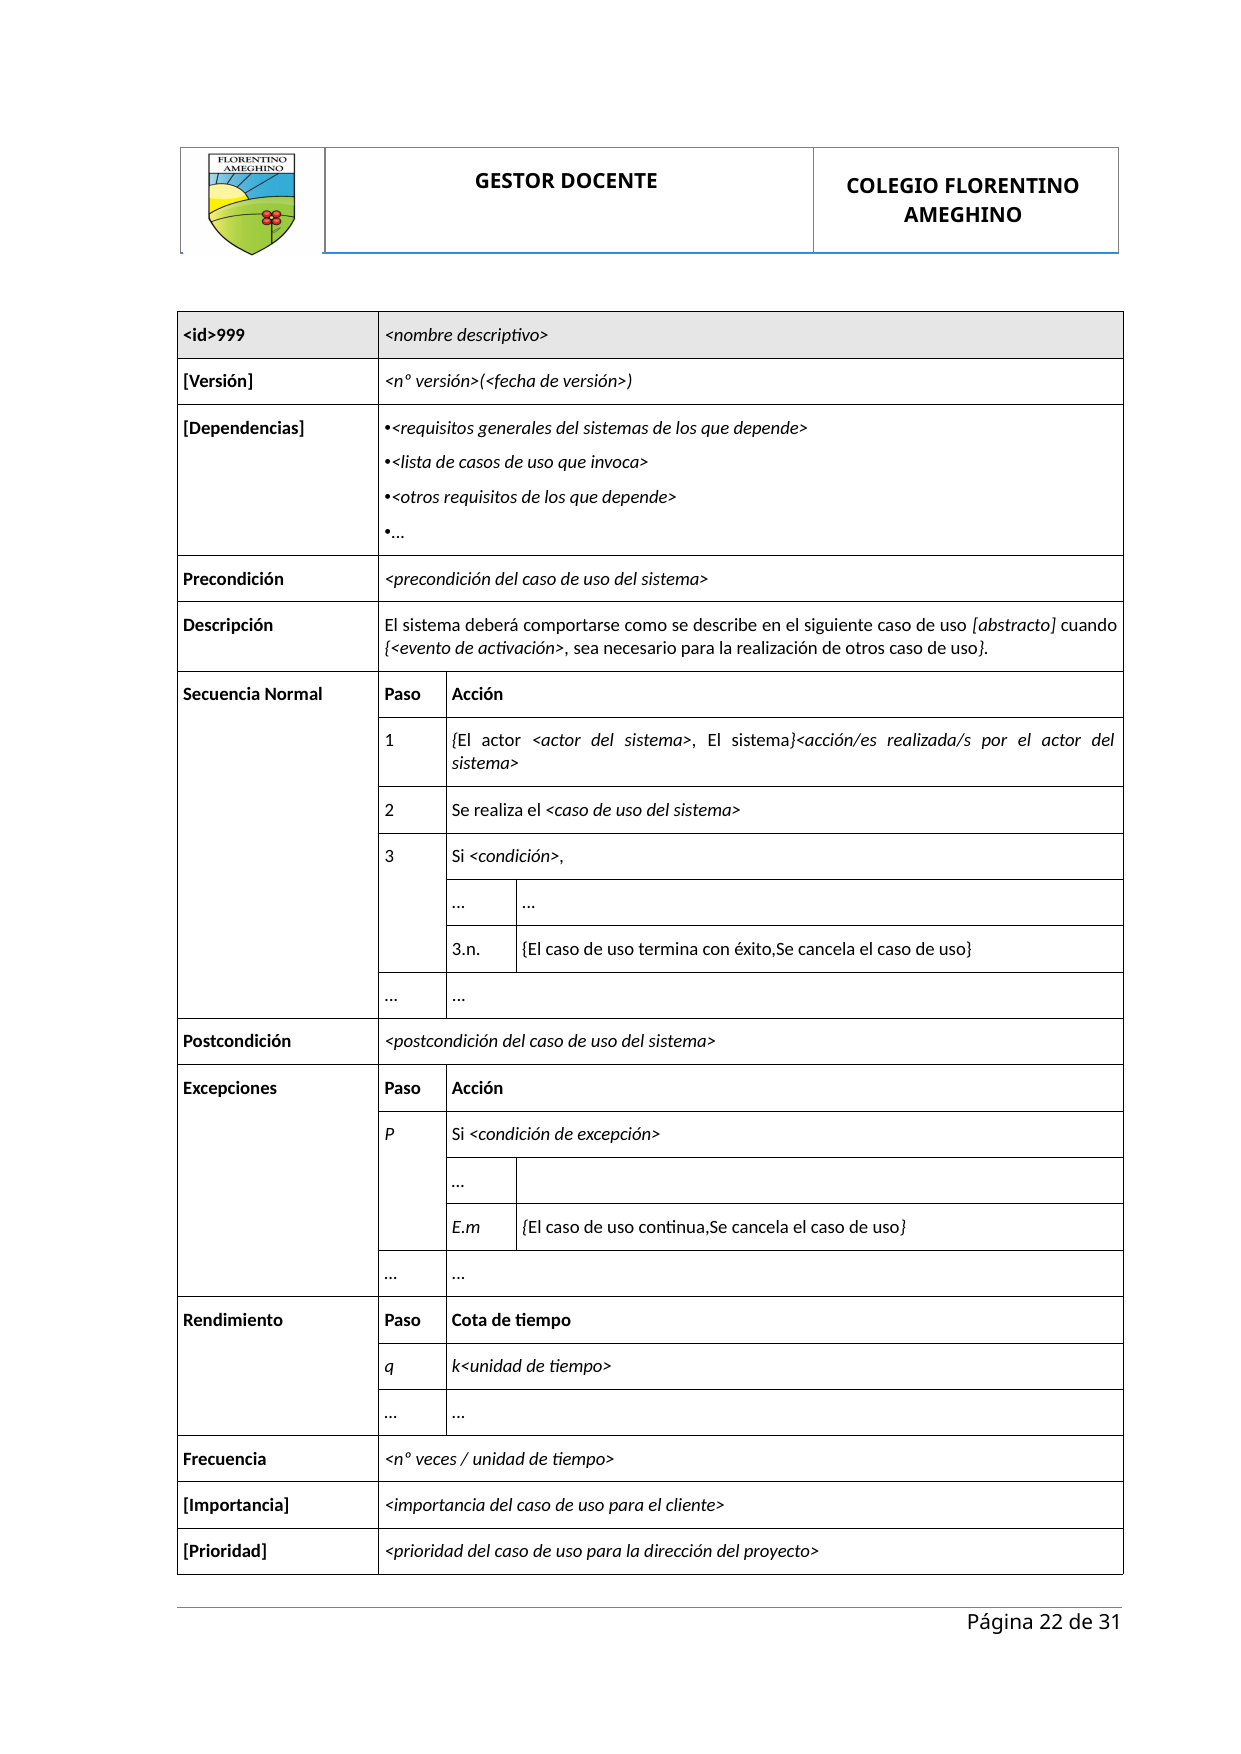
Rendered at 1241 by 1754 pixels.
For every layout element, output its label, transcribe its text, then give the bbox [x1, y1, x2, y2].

table_cell Frecuencia [178, 1436, 378, 1481]
table_cell {El caso de uso continua,Se cancela el caso de uso} [517, 1204, 1123, 1250]
table_cell Rendimiento [178, 1297, 378, 1435]
table_cell ... [517, 880, 1123, 925]
table_cell … [379, 1251, 446, 1296]
table_cell Paso [379, 672, 446, 717]
table_cell Paso [379, 1297, 446, 1342]
picture [183, 150, 323, 257]
table_cell {El actor <actor del sistema>, El sistema}<acción/es realizada/s por el actor del sistema> [447, 718, 1123, 786]
table_cell ... [447, 1251, 1123, 1296]
table_cell Acción [447, 672, 1123, 717]
table_cell [Importancia] [178, 1482, 378, 1528]
table_cell Paso [379, 1065, 446, 1111]
table_cell Descripción [178, 602, 378, 671]
table_cell [517, 1158, 1123, 1203]
table_cell Excepciones [178, 1065, 378, 1296]
table_cell … [447, 1158, 516, 1203]
table_cell P [379, 1112, 446, 1250]
table_cell Cota de tiempo [447, 1297, 1123, 1342]
table_cell Postcondición [178, 1019, 378, 1064]
table_cell <nº versión>(<fecha de versión>) [379, 359, 1123, 404]
table_cell 1 [379, 718, 446, 786]
table_cell … [379, 1390, 446, 1435]
table_cell Si <condición de excepción> [447, 1112, 1123, 1157]
table_cell Acción [447, 1065, 1123, 1111]
table_cell 3.n. [447, 926, 516, 972]
table_cell [Prioridad] [178, 1529, 378, 1574]
table_cell 3 [379, 834, 446, 972]
table_cell Se realiza el <caso de uso del sistema> [447, 787, 1123, 832]
table_cell ... [447, 973, 1123, 1018]
table_header <nombre descriptivo> [379, 312, 1123, 358]
table_cell <importancia del caso de uso para el cliente> [379, 1482, 1123, 1528]
table_cell Si <condición>, [447, 834, 1123, 879]
table_cell Precondición [178, 556, 378, 601]
table_cell k<unidad de tiempo> [447, 1344, 1123, 1389]
table_cell {El caso de uso termina con éxito,Se cancela el caso de uso} [517, 926, 1123, 972]
table_cell q [379, 1344, 446, 1389]
table_cell ... [447, 880, 516, 925]
table_cell E.m [447, 1204, 516, 1250]
table_cell Secuencia Normal [178, 672, 378, 1018]
table_cell El sistema deberá comportarse como se describe en el siguiente caso de uso [abstracto] cuando {<evento de activación>, sea necesario para la realización de otros caso de uso}. [379, 602, 1123, 671]
table_cell 2 [379, 787, 446, 832]
table_header <id>999 [178, 312, 378, 358]
table_cell <postcondición del caso de uso del sistema> [379, 1019, 1123, 1064]
table_cell <requisitos generales del sistemas de los que depende> <lista de casos de uso que invoca> <otros requisitos de los que depende> ... [379, 405, 1123, 555]
table_cell [Versión] [178, 359, 378, 404]
table_cell <prioridad del caso de uso para la dirección del proyecto> [379, 1529, 1123, 1574]
table_cell ... [447, 1390, 1123, 1435]
table_cell <nº veces / unidad de tiempo> [379, 1436, 1123, 1481]
table_cell ... [379, 973, 446, 1018]
table_cell <precondición del caso de uso del sistema> [379, 556, 1123, 601]
table_cell [Dependencias] [178, 405, 378, 555]
